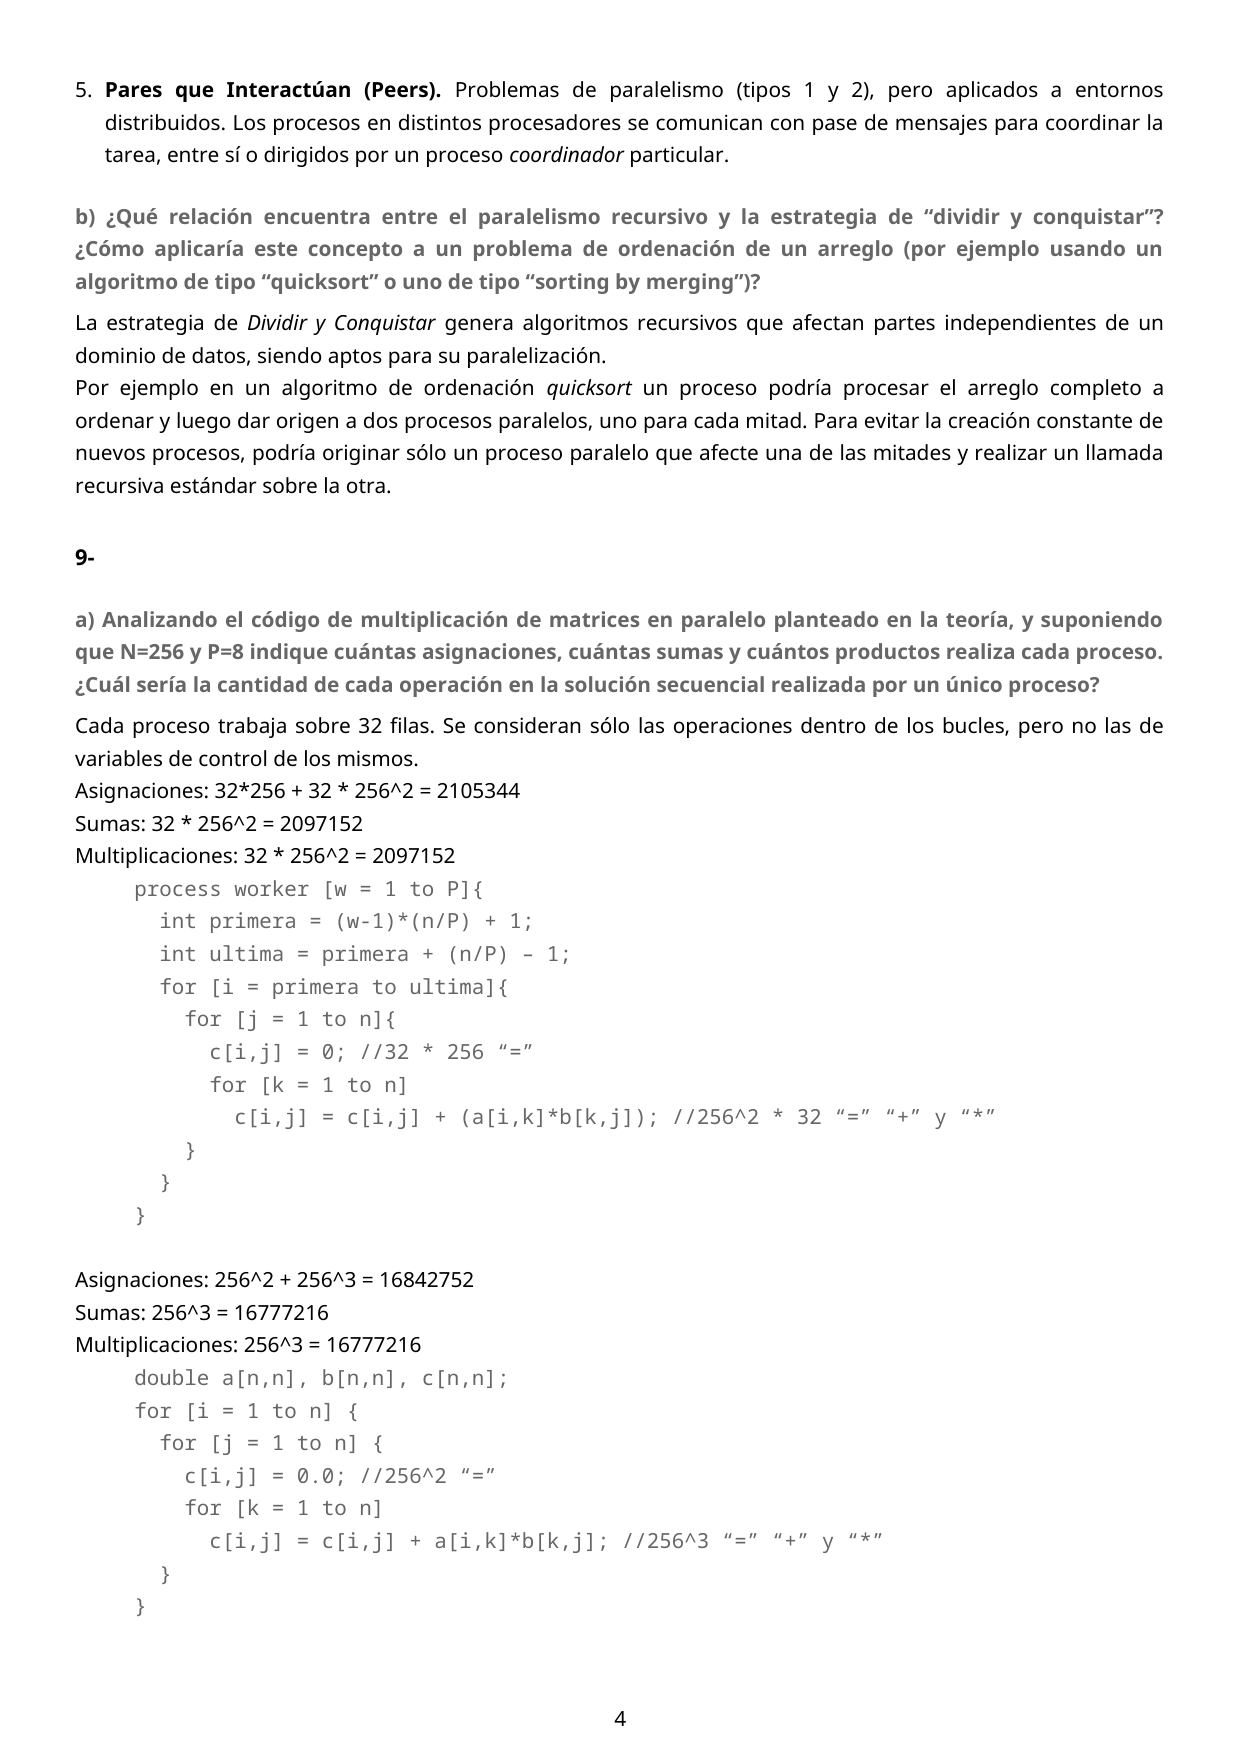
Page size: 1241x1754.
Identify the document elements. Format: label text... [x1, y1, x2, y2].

text c[i,j] = 0.0; //256^2 “=” [134, 1461, 1165, 1489]
text c[i,j] = 0; //32 * 256 “=” [134, 1037, 1165, 1066]
text for [k = 1 to n] [134, 1493, 1165, 1522]
text for [i = primera to ultima]{ [134, 972, 1165, 1000]
text } [134, 1200, 1165, 1228]
text La estrategia de Dividir y Conquistar genera algoritmos recursivos que afectan partes independientes de un dominio de datos, siendo aptos para su paralelización. [75, 308, 1165, 369]
text Multiplicaciones: 32 * 256^2 = 2097152 [75, 841, 1165, 870]
list Pares que Interactúan (Peers). Problemas de paralelismo (tipos 1 y 2), pero aplicados a entornos distribuidos. Los procesos en distintos procesadores se comunican con pase de mensajes para coordinar la tarea, entre sí o dirigidos por un proceso coordinador particular. [75, 75, 1165, 169]
text } [134, 1135, 1165, 1163]
subtitle b) ¿Qué relación encuentra entre el paralelismo recursivo y la estrategia de “dividir y conquistar”? ¿Cómo aplicaría este concepto a un problema de ordenación de un arreglo (por ejemplo usando un algoritmo de tipo “quicksort” o uno de tipo “sorting by merging”)? [75, 202, 1165, 296]
text c[i,j] = c[i,j] + a[i,k]*b[k,j]; //256^3 “=” “+” y “*” [134, 1526, 1165, 1554]
text int primera = (w-1)*(n/P) + 1; [134, 907, 1165, 935]
text } [134, 1591, 1165, 1620]
text Multiplicaciones: 256^3 = 16777216 [75, 1331, 1165, 1359]
text Sumas: 256^3 = 16777216 [75, 1298, 1165, 1326]
text for [i = 1 to n] { [134, 1396, 1165, 1424]
text double a[n,n], b[n,n], c[n,n]; [134, 1363, 1165, 1392]
text process worker [w = 1 to P]{ [134, 874, 1165, 902]
subtitle 9- [75, 542, 1165, 571]
text for [k = 1 to n] [134, 1070, 1165, 1098]
text for [j = 1 to n] { [134, 1428, 1165, 1457]
text int ultima = primera + (n/P) – 1; [134, 939, 1165, 968]
text } [134, 1559, 1165, 1587]
text c[i,j] = c[i,j] + (a[i,k]*b[k,j]); //256^2 * 32 “=” “+” y “*” [134, 1102, 1165, 1131]
subtitle a) Analizando el código de multiplicación de matrices en paralelo planteado en la teoría, y suponiendo que N=256 y P=8 indique cuántas asignaciones, cuántas sumas y cuántos productos realiza cada proceso. ¿Cuál sería la cantidad de cada operación en la solución secuencial realizada por un único proceso? [75, 605, 1165, 698]
text Asignaciones: 32*256 + 32 * 256^2 = 2105344 [75, 776, 1165, 805]
text Sumas: 32 * 256^2 = 2097152 [75, 809, 1165, 837]
text Por ejemplo en un algoritmo de ordenación quicksort un proceso podría procesar el arreglo completo a ordenar y luego dar origen a dos procesos paralelos, uno para cada mitad. Para evitar la creación constante de nuevos procesos, podría originar sólo un proceso paralelo que afecte una de las mitades y realizar un llamada recursiva estándar sobre la otra. [75, 373, 1165, 499]
text Asignaciones: 256^2 + 256^3 = 16842752 [75, 1265, 1165, 1294]
text Cada proceso trabaja sobre 32 filas. Se consideran sólo las operaciones dentro de los bucles, pero no las de variables de control de los mismos. [75, 711, 1165, 772]
text } [134, 1167, 1165, 1196]
text for [j = 1 to n]{ [134, 1004, 1165, 1033]
